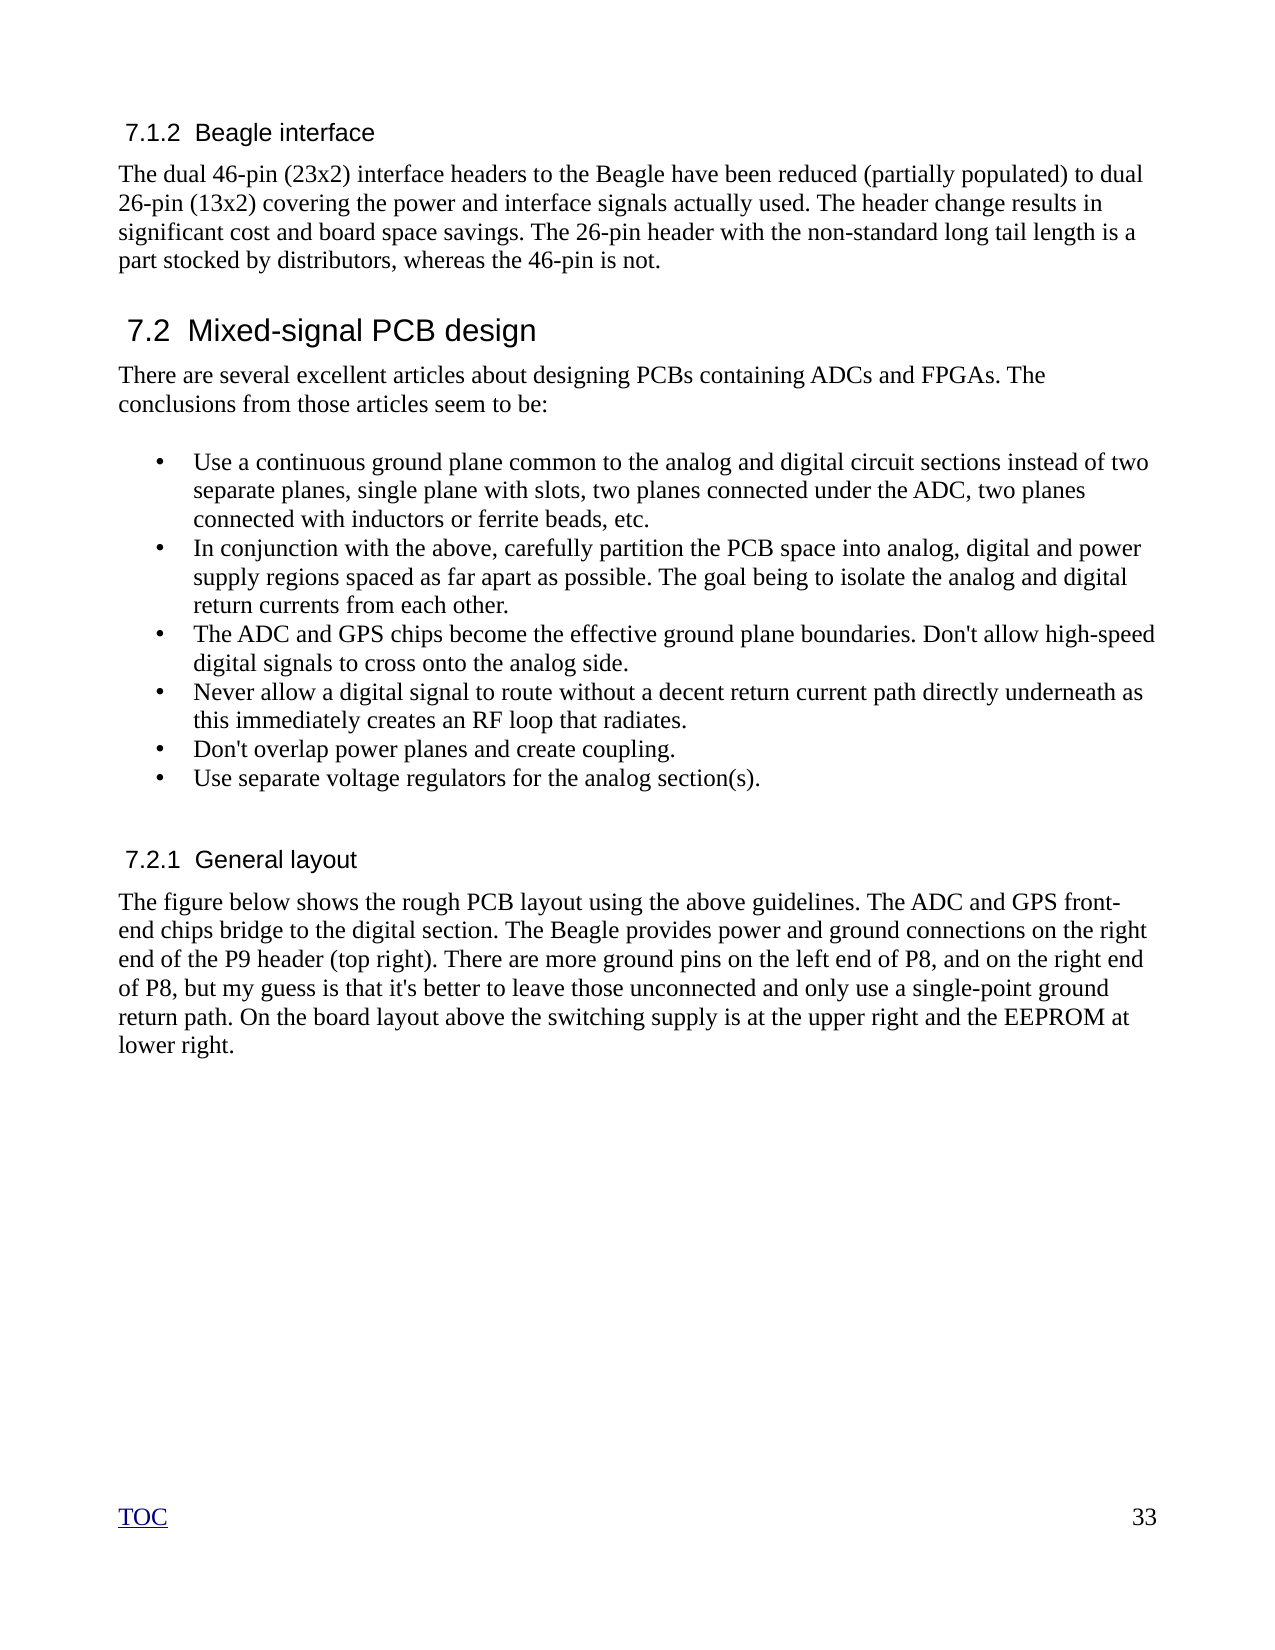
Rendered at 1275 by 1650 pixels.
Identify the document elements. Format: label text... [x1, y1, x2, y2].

list Don't overlap power planes and create coupling. [156, 734, 1157, 763]
list Use a continuous ground plane common to the analog and digital circuit sections instead of two separate planes, single plane with slots, two planes connected under the ADC, two planes connected with inductors or ferrite beads, etc. [156, 447, 1157, 533]
list Never allow a digital signal to route without a decent return current path directly underneath as this immediately creates an RF loop that radiates. [156, 677, 1157, 734]
text The figure below shows the rough PCB layout using the above guidelines. The ADC and GPS front-end chips bridge to the digital section. The Beagle provides power and ground connections on the right end of the P9 header (top right). There are more ground pins on the left end of P8, and on the right end of P8, but my guess is that it's better to leave those unconnected and only use a single-point ground return path. On the board layout above the switching supply is at the upper right and the EEPROM at lower right. [118, 887, 1157, 1059]
subtitle Mixed-signal PCB design [118, 312, 1157, 348]
list In conjunction with the above, carefully partition the PCB space into analog, digital and power supply regions spaced as far apart as possible. The goal being to isolate the analog and digital return currents from each other. [156, 533, 1157, 619]
text The dual 46-pin (23x2) interface headers to the Beagle have been reduced (partially populated) to dual 26-pin (13x2) covering the power and interface signals actually used. The header change results in significant cost and board space savings. The 26-pin header with the non-standard long tail length is a part stocked by distributors, whereas the 46-pin is not. [118, 159, 1157, 274]
list The ADC and GPS chips become the effective ground plane boundaries. Don't allow high-speed digital signals to cross onto the analog side. [156, 619, 1157, 677]
list Use separate voltage regulators for the analog section(s). [156, 763, 1157, 792]
subtitle Beagle interface [118, 118, 1157, 147]
subtitle General layout [118, 845, 1157, 874]
text There are several excellent articles about designing PCBs containing ADCs and FPGAs. The conclusions from those articles seem to be: [118, 360, 1157, 418]
